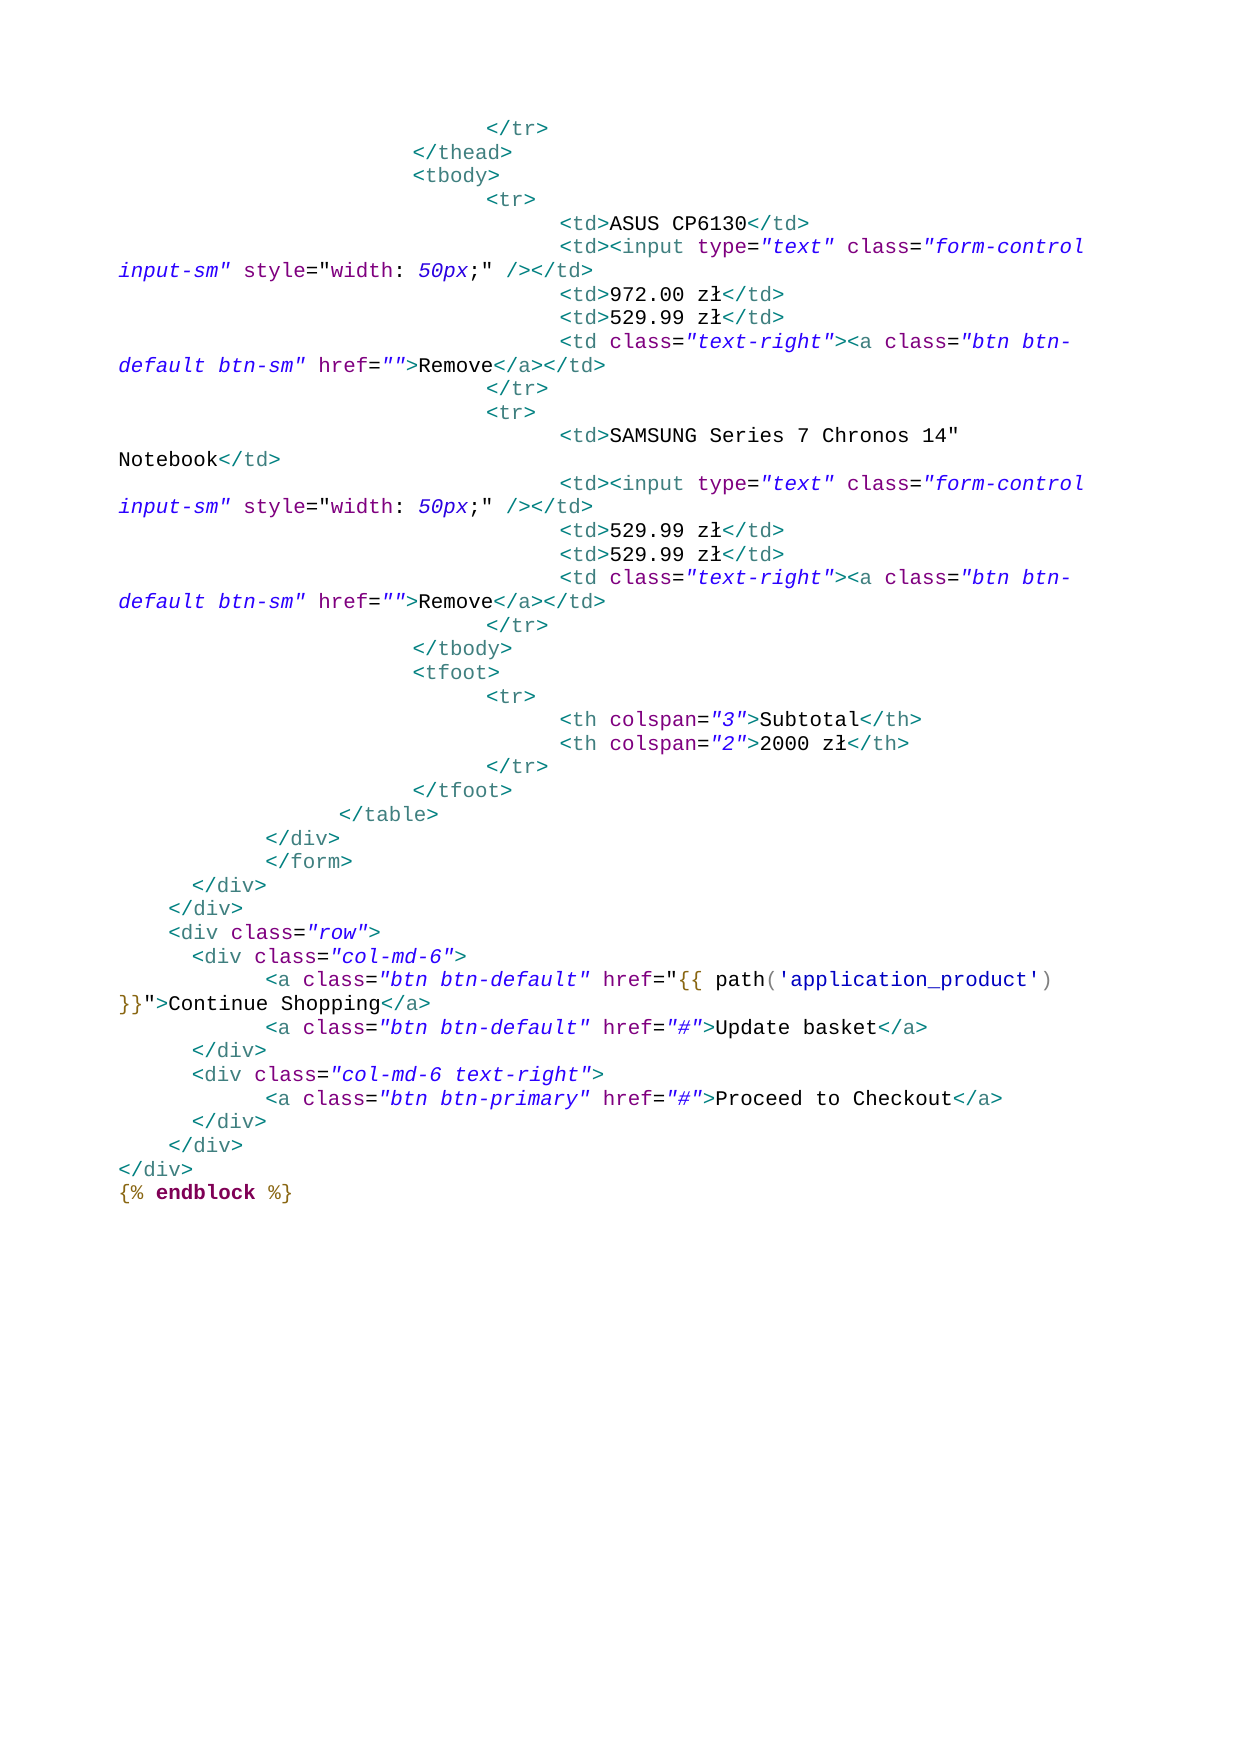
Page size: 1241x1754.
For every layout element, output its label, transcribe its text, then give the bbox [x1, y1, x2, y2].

text </div> [118, 1135, 1122, 1158]
text <tbody> [118, 165, 1122, 189]
text </table> [118, 804, 1122, 827]
text {% endblock %} [118, 1182, 1122, 1206]
text </tr> [118, 615, 1122, 638]
text <td>529.99 zł</td> [118, 307, 1122, 331]
text <td><input type="text" class="form-control input-sm" style="width: 50px;" /></td> [118, 236, 1122, 284]
text <td class="text-right"><a class="btn btn-default btn-sm" href="">Remove</a></td> [118, 331, 1122, 378]
text </tr> [118, 118, 1122, 142]
text </div> [118, 1040, 1122, 1064]
text </tr> [118, 757, 1122, 780]
text <a class="btn btn-default" href="{{ path('application_product') }}">Continue Shopping</a> [118, 969, 1122, 1017]
text <a class="btn btn-default" href="#">Update basket</a> [118, 1017, 1122, 1040]
text <td>529.99 zł</td> [118, 544, 1122, 567]
text <td>SAMSUNG Series 7 Chronos 14" Notebook</td> [118, 426, 1122, 473]
text </div> [118, 827, 1122, 851]
text </thead> [118, 142, 1122, 165]
text <div class="col-md-6"> [118, 946, 1122, 969]
text <td><input type="text" class="form-control input-sm" style="width: 50px;" /></td> [118, 473, 1122, 520]
text <td class="text-right"><a class="btn btn-default btn-sm" href="">Remove</a></td> [118, 567, 1122, 615]
text </div> [118, 1111, 1122, 1135]
text </div> [118, 1158, 1122, 1182]
text </form> [118, 851, 1122, 875]
text <td>529.99 zł</td> [118, 520, 1122, 544]
text </div> [118, 898, 1122, 922]
text <tr> [118, 686, 1122, 709]
text </tbody> [118, 638, 1122, 662]
text </tr> [118, 378, 1122, 402]
text <th colspan="3">Subtotal</th> [118, 709, 1122, 733]
text </tfoot> [118, 780, 1122, 804]
text <a class="btn btn-primary" href="#">Proceed to Checkout</a> [118, 1088, 1122, 1111]
text <div class="row"> [118, 922, 1122, 946]
text <tr> [118, 402, 1122, 426]
text <td>972.00 zł</td> [118, 284, 1122, 307]
text <div class="col-md-6 text-right"> [118, 1064, 1122, 1088]
text </div> [118, 875, 1122, 898]
text <tr> [118, 189, 1122, 213]
text <tfoot> [118, 662, 1122, 686]
text <th colspan="2">2000 zł</th> [118, 733, 1122, 757]
text <td>ASUS CP6130</td> [118, 213, 1122, 236]
